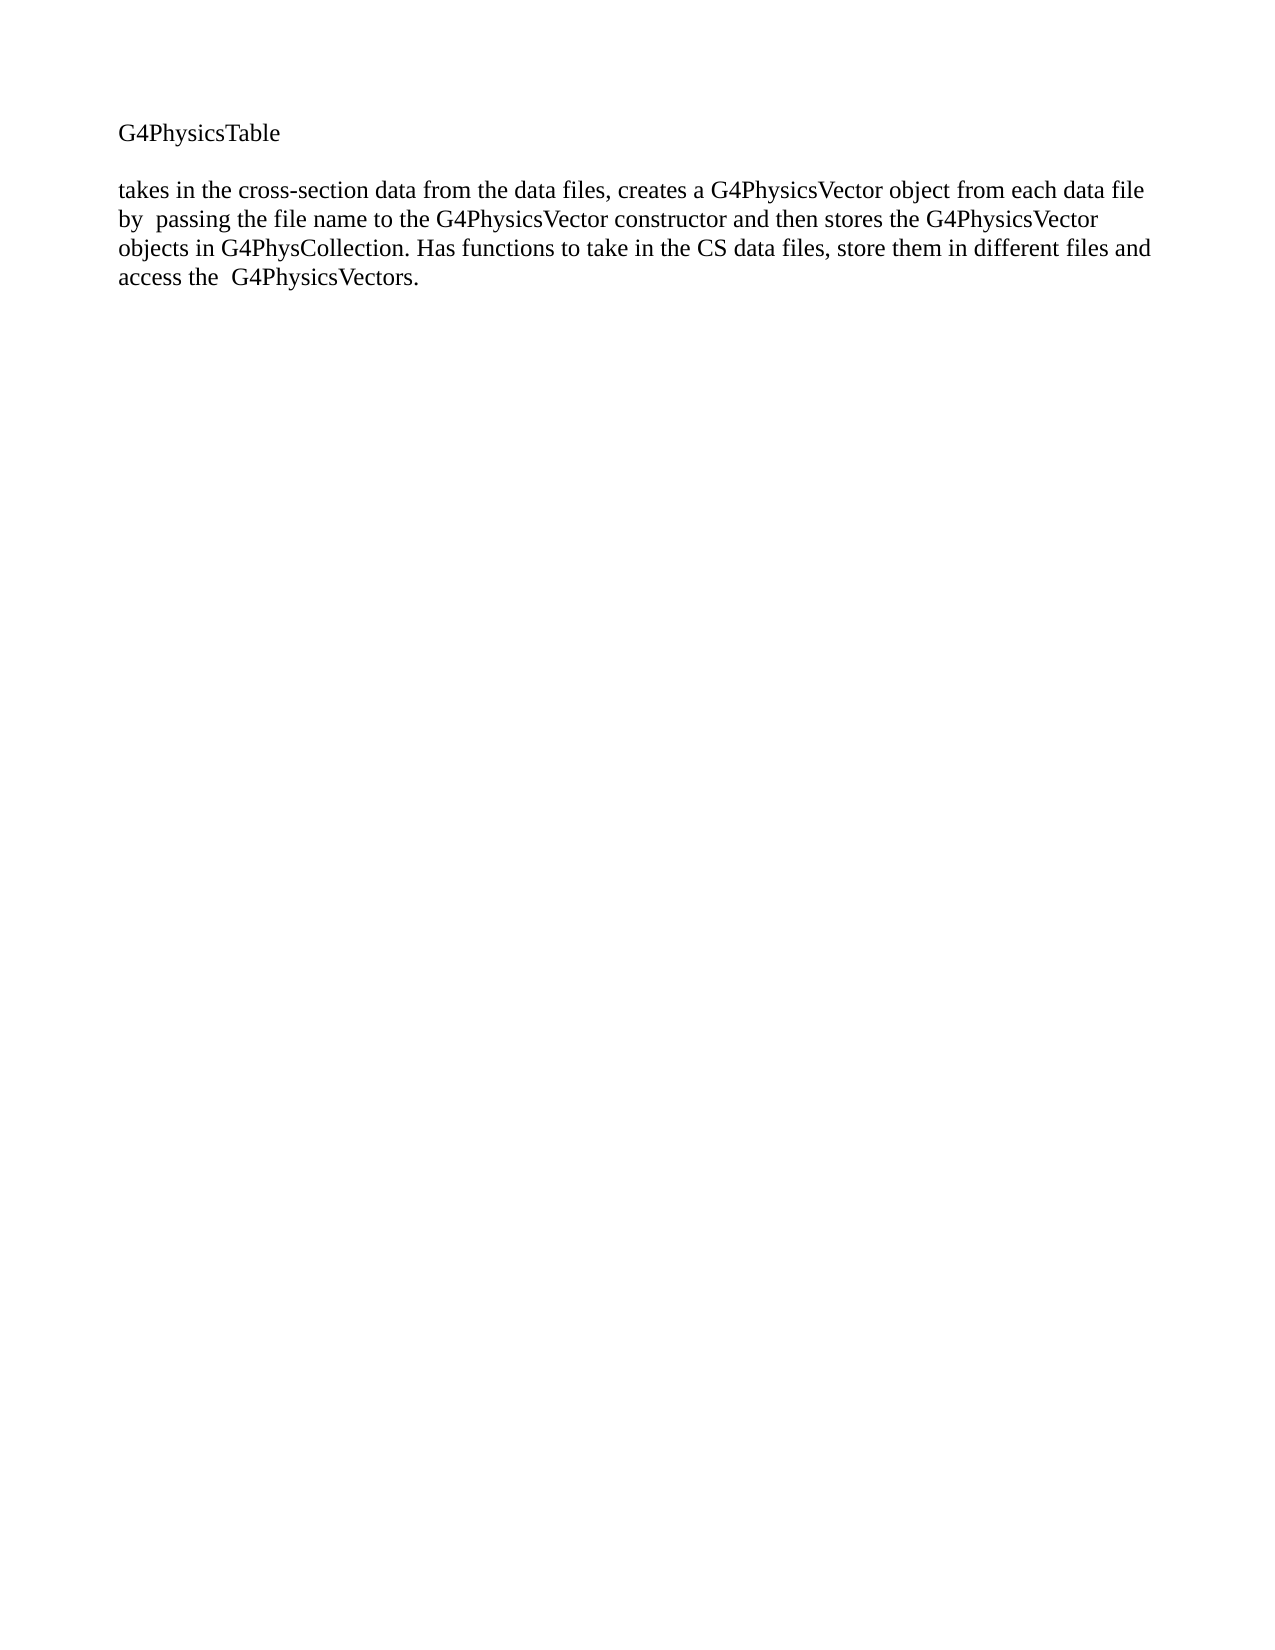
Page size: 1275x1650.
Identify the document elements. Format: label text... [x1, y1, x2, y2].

text takes in the cross-section data from the data files, creates a G4PhysicsVector object from each data file by passing the file name to the G4PhysicsVector constructor and then stores the G4PhysicsVector objects in G4PhysCollection. Has functions to take in the CS data files, store them in different files and access the G4PhysicsVectors. [118, 176, 1157, 291]
text G4PhysicsTable [118, 118, 1157, 147]
